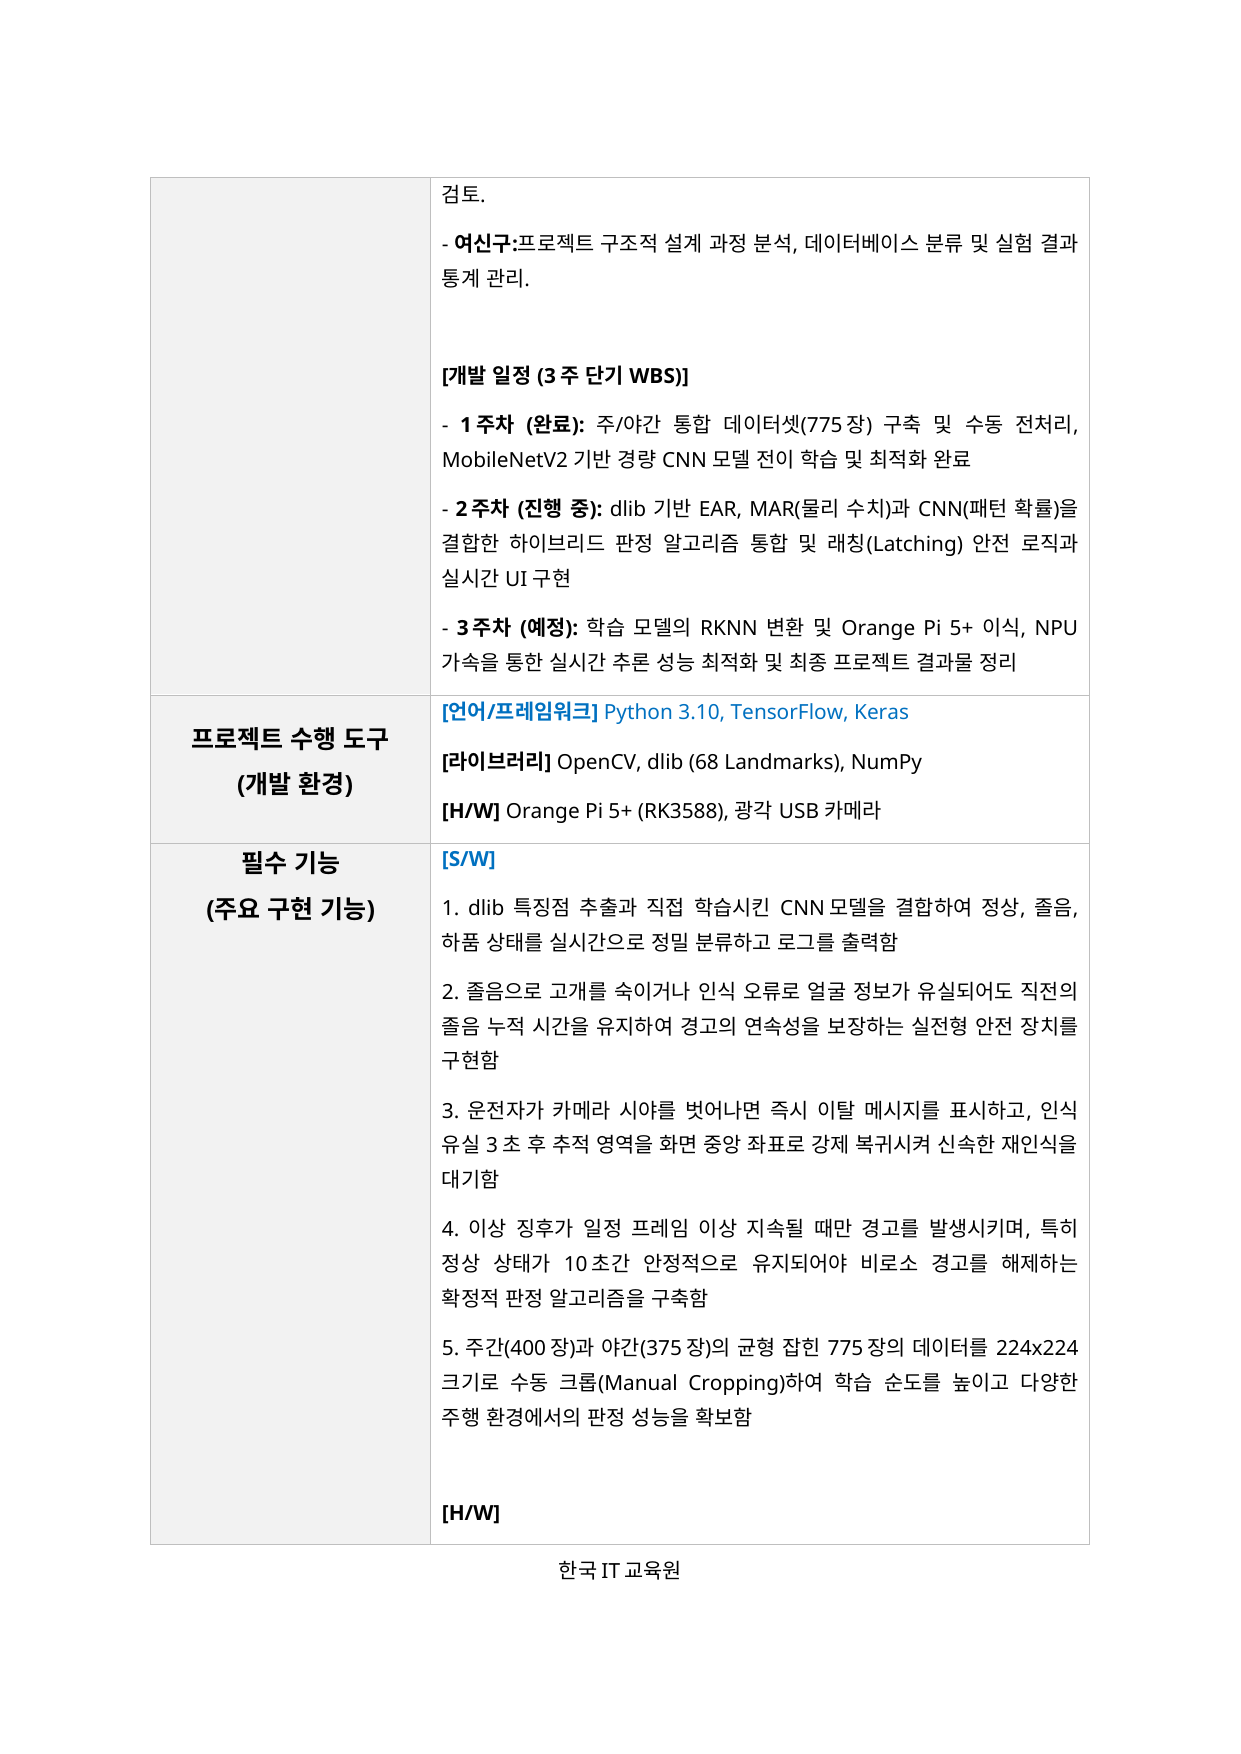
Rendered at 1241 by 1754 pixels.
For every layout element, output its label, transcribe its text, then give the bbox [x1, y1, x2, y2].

table_cell [언어/프레임워크] Python 3.10, TensorFlow, Keras [라이브러리] OpenCV, dlib (68 Landmarks), NumPy [H/W] Orange Pi 5+ (RK3588), 광각 USB 카메라 [431, 696, 1089, 843]
table_cell 프로젝트 수행 도구 (개발 환경) [151, 696, 430, 843]
table_cell 검토. - 여신구:프로젝트 구조적 설계 과정 분석, 데이터베이스 분류 및 실험 결과 통계 관리. [개발 일정 (3주 단기 WBS)] - 1주차 (완료): 주/야간 통합 데이터셋(775장) 구축 및 수동 전처리, MobileNetV2 기반 경량 CNN 모델 전이 학습 및 최적화 완료 - 2주차 (진행 중): dlib 기반 EAR, MAR(물리 수치)과 CNN(패턴 확률)을 결합한 하이브리드 판정 알고리즘 통합 및 래칭(Latching) 안전 로직과 실시간 UI 구현 - 3주차 (예정): 학습 모델의 RKNN 변환 및 Orange Pi 5+ 이식, NPU 가속을 통한 실시간 추론 성능 최적화 및 최종 프로젝트 결과물 정리 [431, 178, 1089, 694]
table_cell 필수 기능 (주요 구현 기능) [151, 844, 430, 1544]
table_cell [151, 178, 430, 694]
table_cell [S/W] 1. dlib 특징점 추출과 직접 학습시킨 CNN모델을 결합하여 정상, 졸음, 하품 상태를 실시간으로 정밀 분류하고 로그를 출력함 2. 졸음으로 고개를 숙이거나 인식 오류로 얼굴 정보가 유실되어도 직전의 졸음 누적 시간을 유지하여 경고의 연속성을 보장하는 실전형 안전 장치를 구현함 3. 운전자가 카메라 시야를 벗어나면 즉시 이탈 메시지를 표시하고, 인식 유실 3초 후 추적 영역을 화면 중앙 좌표로 강제 복귀시켜 신속한 재인식을 대기함 4. 이상 징후가 일정 프레임 이상 지속될 때만 경고를 발생시키며, 특히 정상 상태가 10초간 안정적으로 유지되어야 비로소 경고를 해제하는 확정적 판정 알고리즘을 구축함 5. 주간(400장)과 야간(375장)의 균형 잡힌 775장의 데이터를 224x224 크기로 수동 크롭(Manual Cropping)하여 학습 순도를 높이고 다양한 주행 환경에서의 판정 성능을 확보함 [H/W] [431, 844, 1089, 1544]
